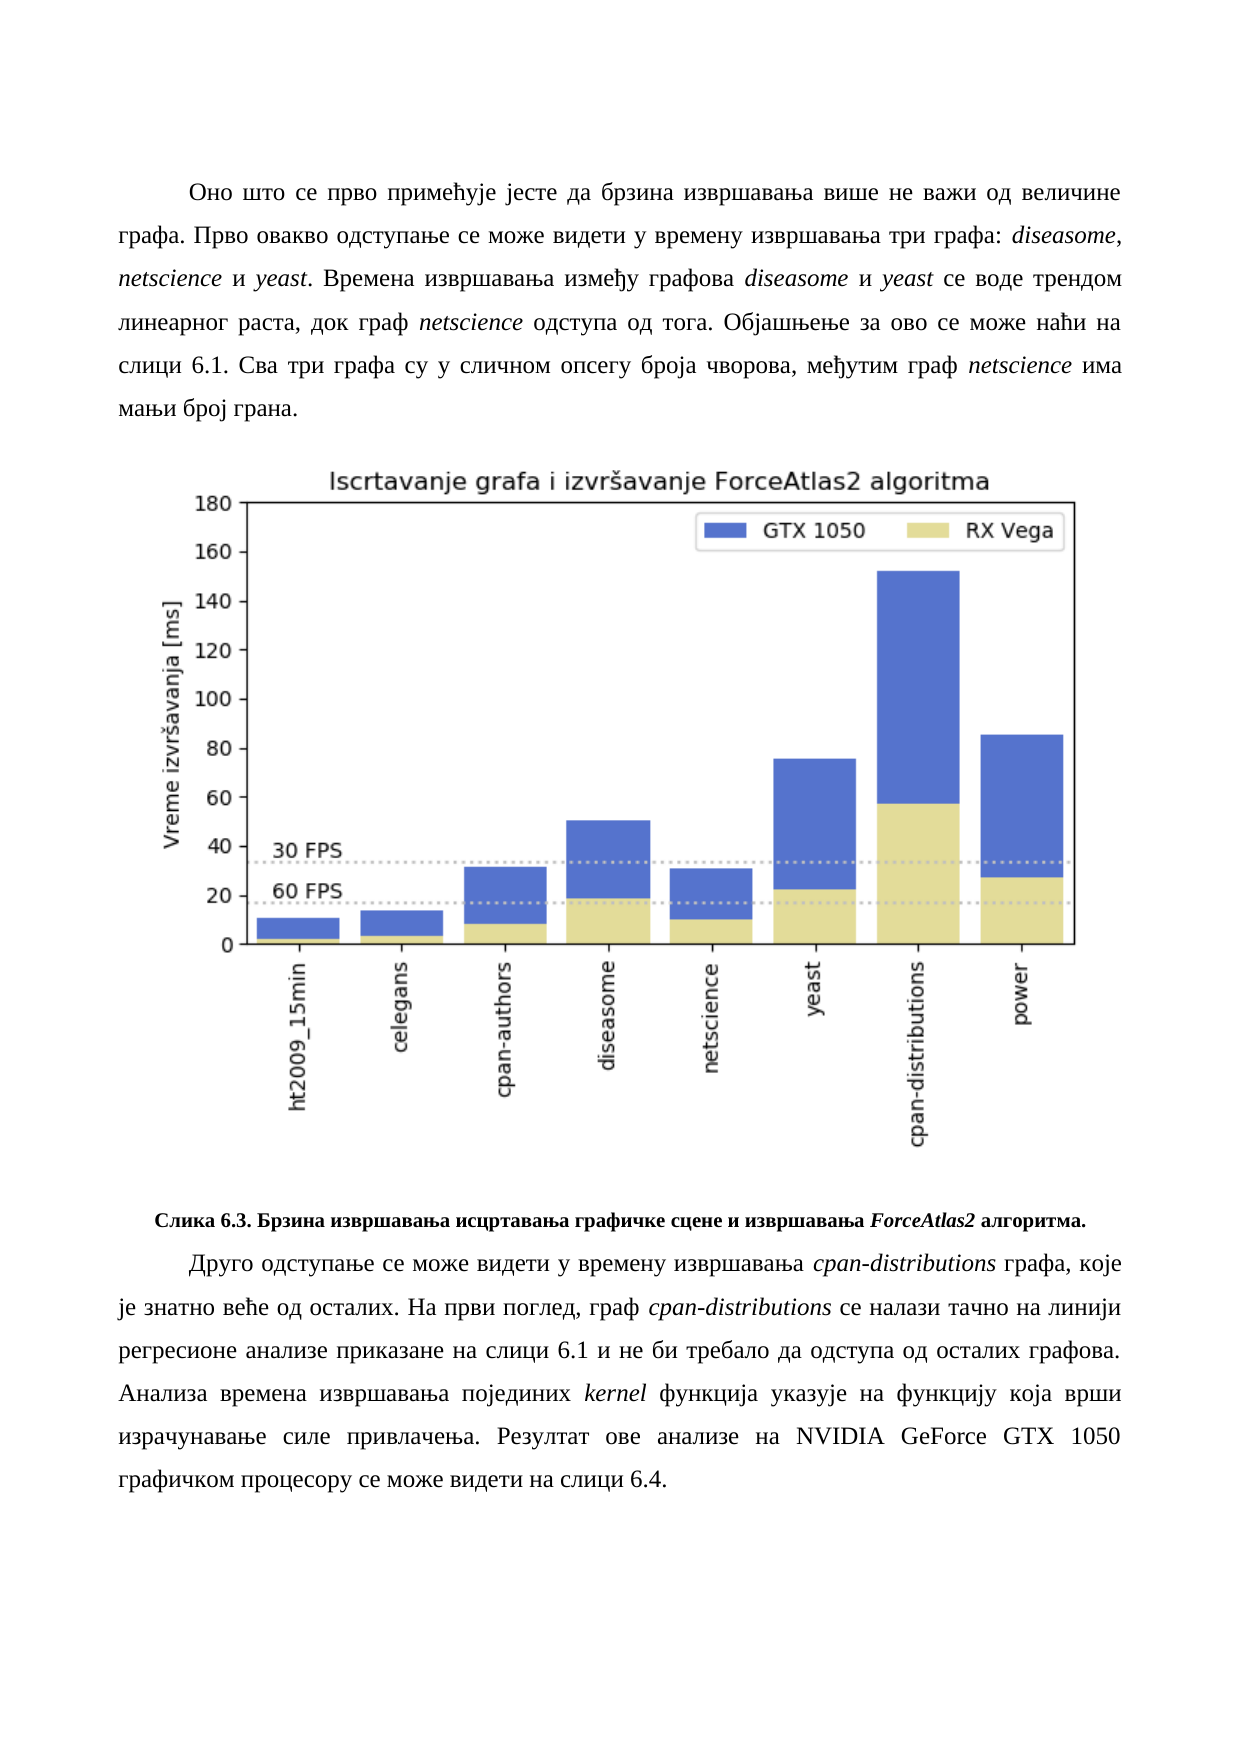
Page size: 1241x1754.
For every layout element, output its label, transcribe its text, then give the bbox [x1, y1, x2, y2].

text Оно што се прво примећује јесте да брзина извршавања више не важи од величине графа. Прво овакво одступање се може видети у времену извршавања три графа: diseasome, netscience и yeast. Времена извршавања између графова diseasome и yeast се воде трендом линеарног раста, док граф netscience одступа од тога. Објашњење за ово се може наћи на слици 6.1. Сва три графа су у сличном опсегу броја чворова, међутим граф netscience има мањи број грана. [118, 177, 1122, 422]
picture [140, 448, 1100, 1169]
text Слика 6.3. Брзина извршавања исцртавања графичке сцене и извршавања ForceAtlas2 алгоритма. [118, 461, 1122, 1232]
text Друго одступање се може видети у времену извршавања cpan-distributions графа, које је знатно веће од осталих. На први поглед, граф cpan-distributions се налази тачно на линији регресионе анализе приказане на слици 6.1 и не би требало да одступа од осталих графова. Анализа времена извршавања појединих kernel функција указује на функцију која врши израчунавање силе привлачења. Резултат ове анализе на NVIDIA GeForce GTX 1050 графичком процесору се може видети на слици 6.4. [118, 1248, 1122, 1493]
